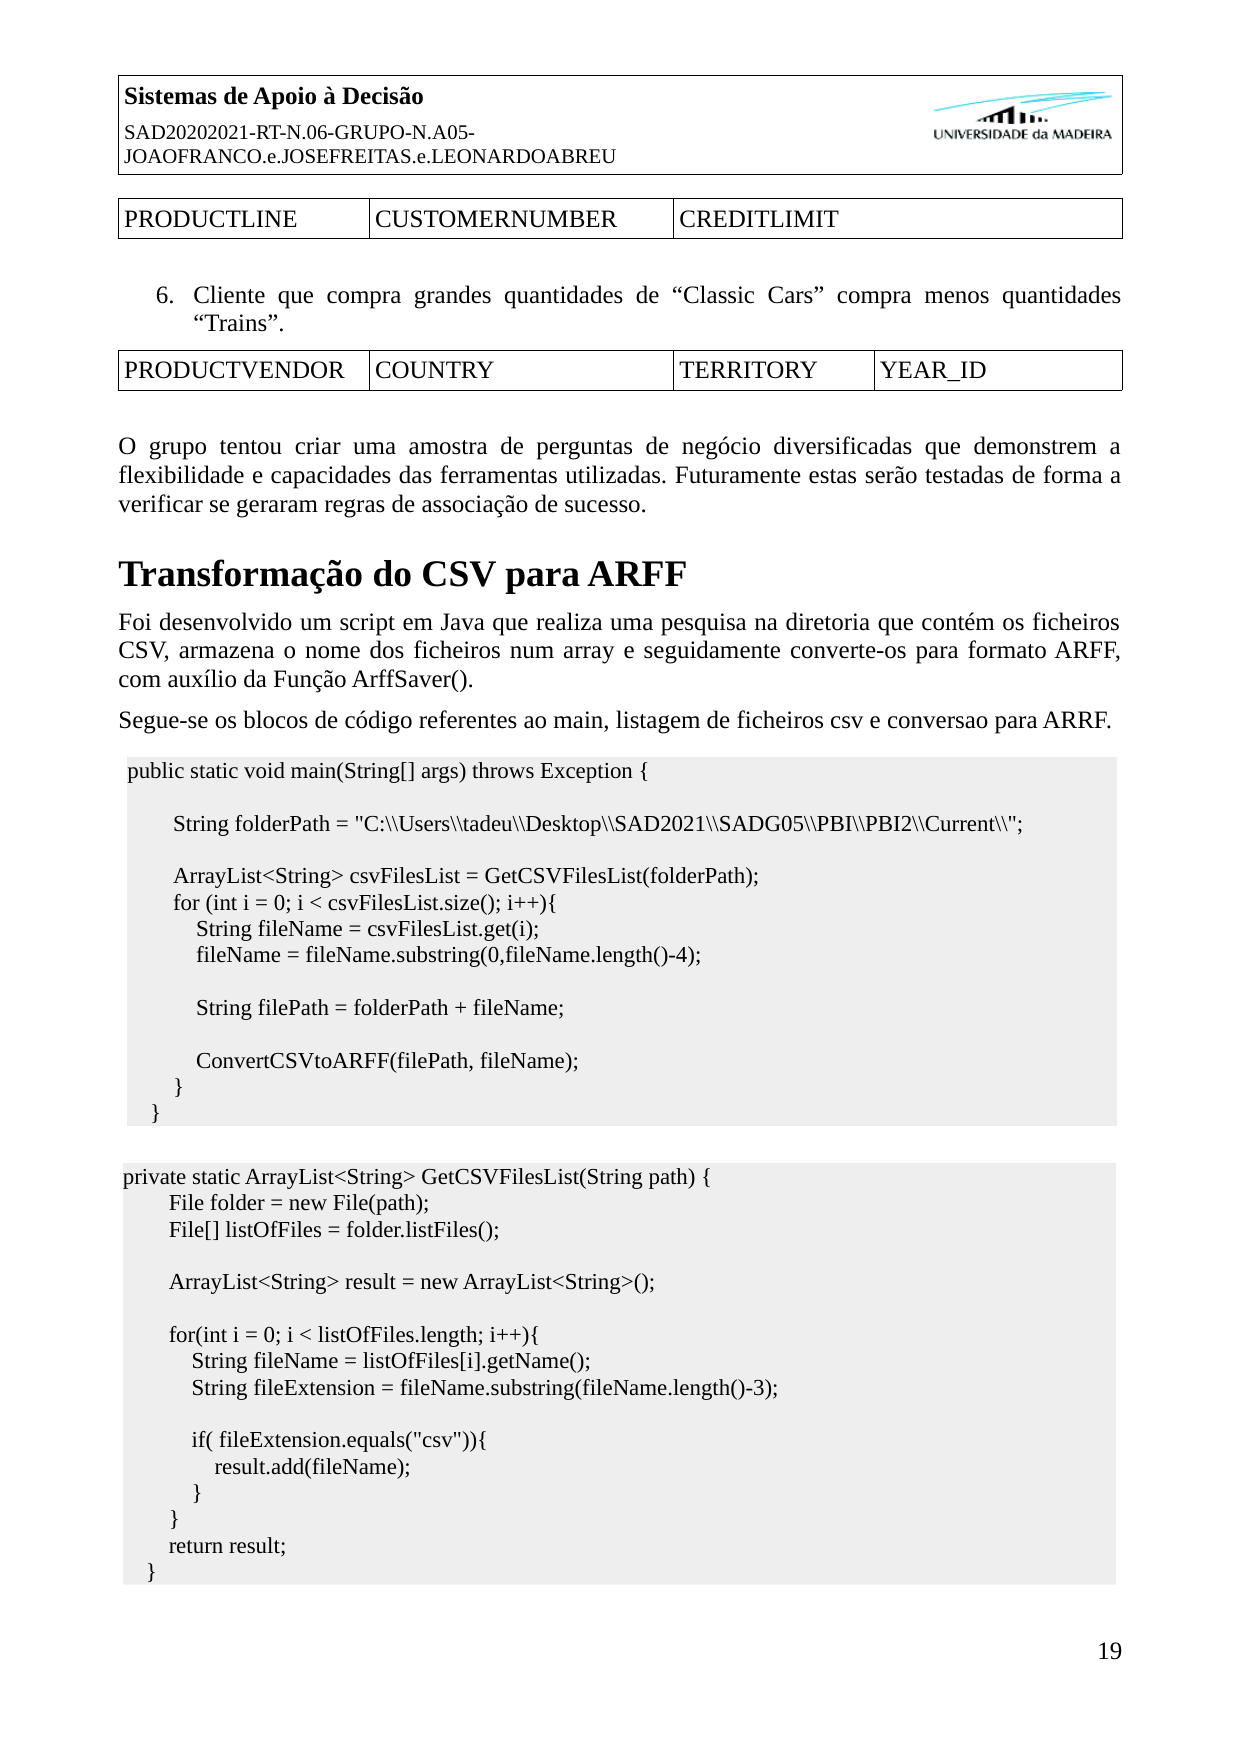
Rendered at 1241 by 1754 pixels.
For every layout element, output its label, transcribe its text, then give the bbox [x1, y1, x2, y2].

table_header TERRITORY [674, 351, 874, 390]
table_header PRODUCTVENDOR [119, 351, 369, 390]
table_header CUSTOMERNUMBER [370, 199, 673, 238]
text Foi desenvolvido um script em Java que realiza uma pesquisa na diretoria que contém os ficheiros CSV, armazena o nome dos ficheiros num array e seguidamente converte-os para formato ARFF, com auxílio da Função ArffSaver(). [118, 607, 1122, 693]
picture [919, 80, 1120, 146]
table_header COUNTRY [370, 351, 673, 390]
text O grupo tentou criar uma amostra de perguntas de negócio diversificadas que demonstrem a flexibilidade e capacidades das ferramentas utilizadas. Futuramente estas serão testadas de forma a verificar se geraram regras de associação de sucesso. [118, 431, 1122, 518]
text Segue-se os blocos de código referentes ao main, listagem de ficheiros csv e conversao para ARRF. [118, 705, 1122, 734]
subtitle Transformação do CSV para ARFF [118, 551, 1122, 594]
table_header CREDITLIMIT [674, 199, 1122, 238]
table_header YEAR_ID [875, 351, 1122, 390]
list Cliente que compra grandes quantidades de “Classic Cars” compra menos quantidades “Trains”. [156, 280, 1122, 337]
table_header PRODUCTLINE [119, 199, 369, 238]
